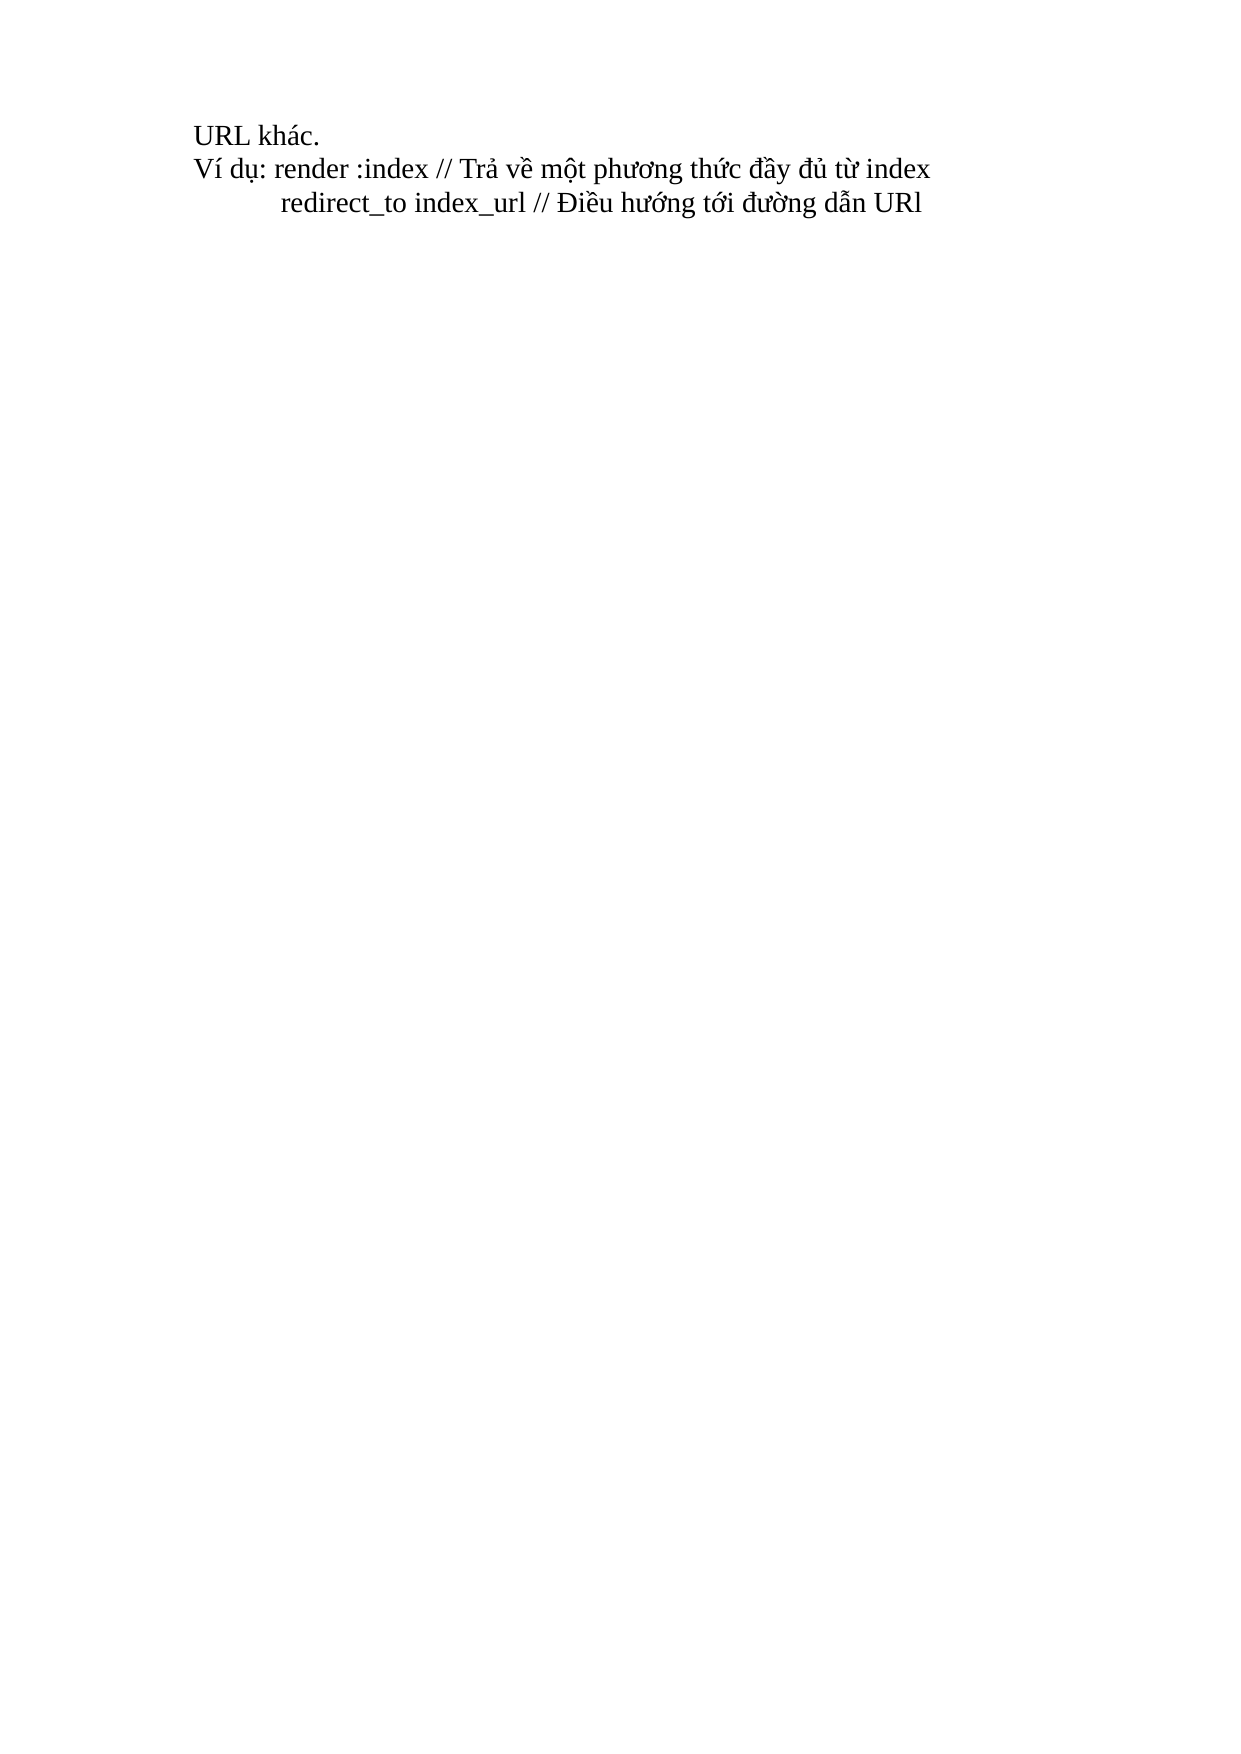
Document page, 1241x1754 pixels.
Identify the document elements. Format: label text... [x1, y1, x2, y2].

list Ví dụ: render :index // Trả về một phương thức đầy đủ từ index [156, 152, 1122, 185]
list redirect_to index_url // Điều hướng tới đường dẫn URl [156, 185, 1122, 219]
list URL khác. [156, 118, 1122, 152]
